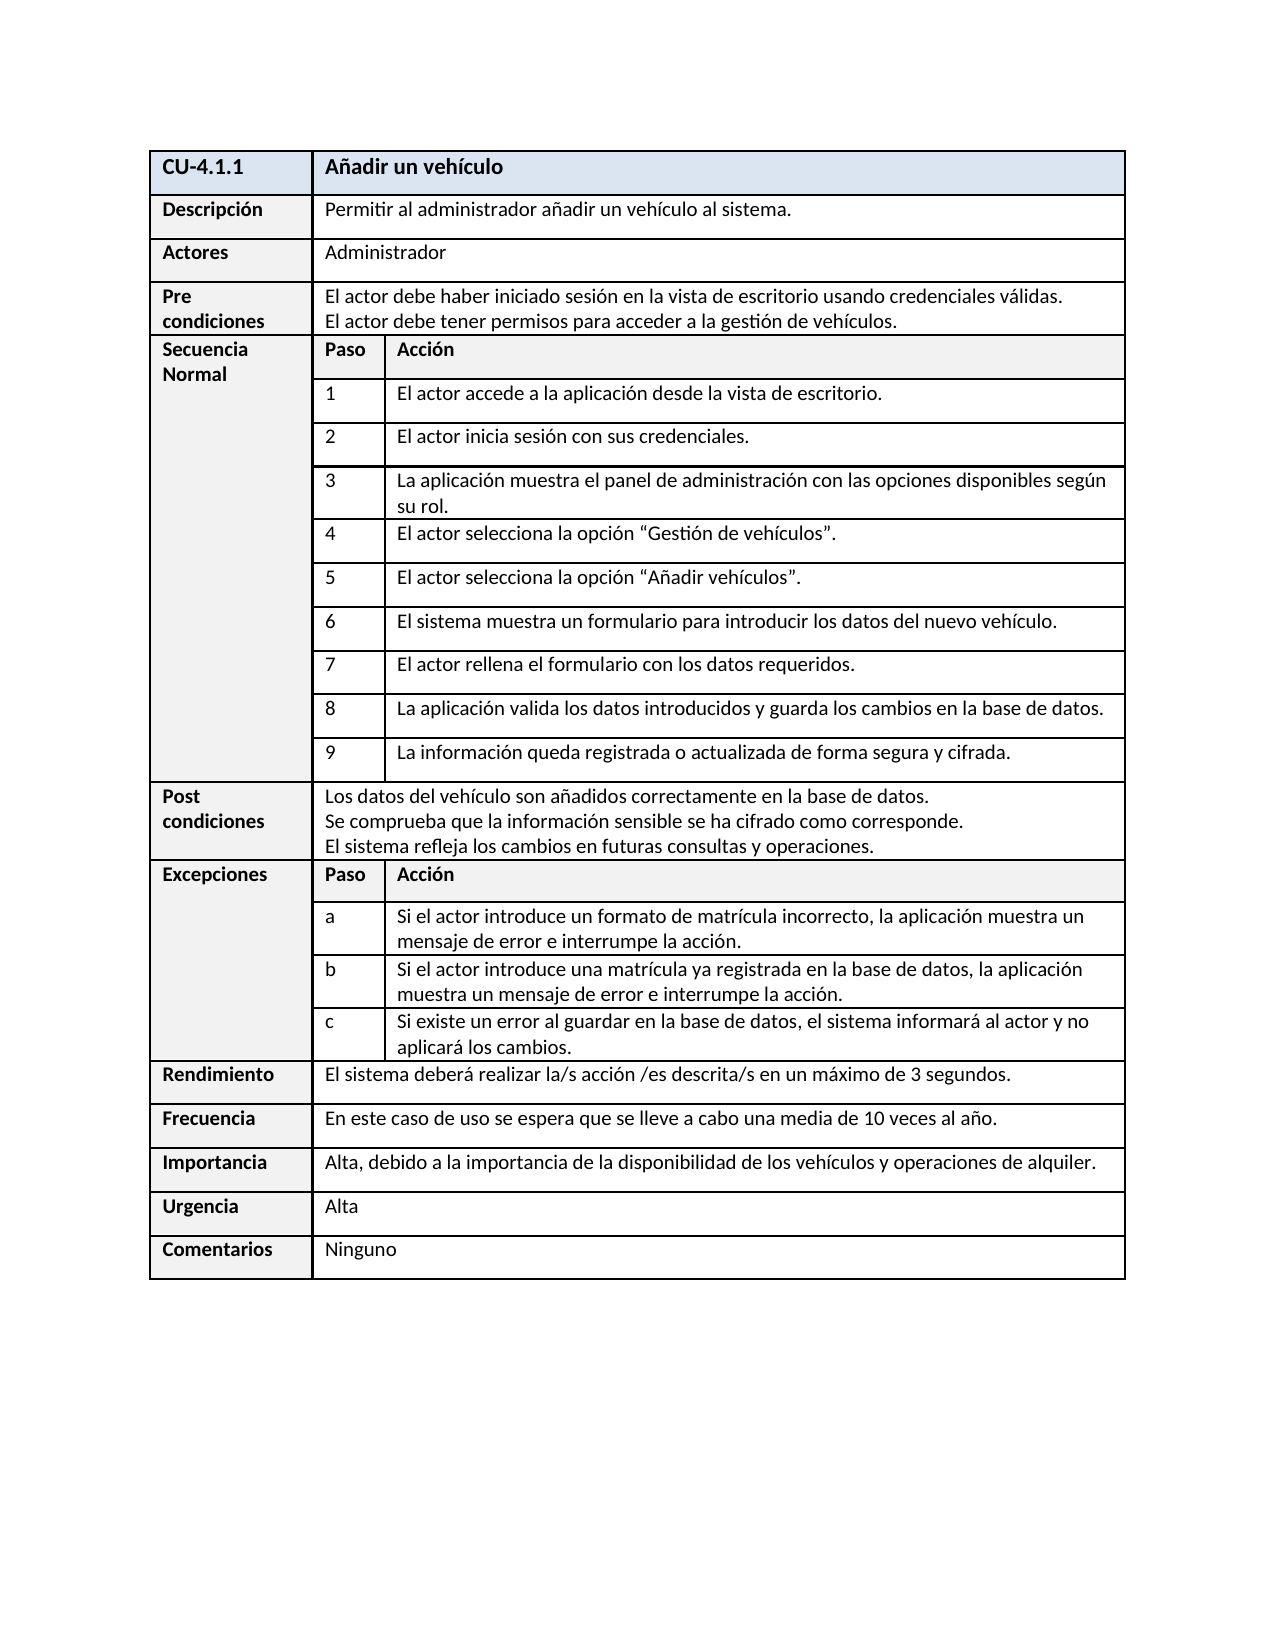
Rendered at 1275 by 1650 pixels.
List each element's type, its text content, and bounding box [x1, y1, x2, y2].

table_cell 9 [314, 739, 384, 781]
table_cell Acción [386, 336, 1124, 378]
table_cell Si el actor introduce un formato de matrícula incorrecto, la aplicación muestra un mensaje de error e interrumpe la acción. [386, 903, 1124, 954]
table_cell Paso [314, 861, 384, 901]
table_cell La información queda registrada o actualizada de forma segura y cifrada. [386, 739, 1124, 781]
table_cell Excepciones [151, 861, 311, 1059]
table_cell b [314, 956, 384, 1007]
table_cell Acción [386, 861, 1124, 901]
table_cell En este caso de uso se espera que se lleve a cabo una media de 10 veces al año. [314, 1105, 1124, 1147]
table_cell El actor rellena el formulario con los datos requeridos. [386, 652, 1124, 693]
table_cell 1 [314, 380, 384, 422]
table_cell 7 [314, 652, 384, 693]
table_cell Permitir al administrador añadir un vehículo al sistema. [314, 196, 1124, 237]
table_cell Descripción [151, 196, 311, 237]
table_cell El actor accede a la aplicación desde la vista de escritorio. [386, 380, 1124, 422]
table_cell El actor inicia sesión con sus credenciales. [386, 424, 1124, 465]
table_cell a [314, 903, 384, 954]
table_cell Rendimiento [151, 1062, 311, 1103]
table_cell Pre condiciones [151, 283, 311, 334]
table_cell Secuencia Normal [151, 336, 311, 781]
table_cell La aplicación valida los datos introducidos y guarda los cambios en la base de datos. [386, 695, 1124, 737]
table_cell Alta [314, 1193, 1124, 1234]
table_cell Urgencia [151, 1193, 311, 1234]
table_cell 8 [314, 695, 384, 737]
table_cell Si existe un error al guardar en la base de datos, el sistema informará al actor y no aplicará los cambios. [386, 1009, 1124, 1059]
table_cell Post condiciones [151, 783, 311, 859]
table_cell 5 [314, 564, 384, 606]
table_cell Alta, debido a la importancia de la disponibilidad de los vehículos y operaciones de alquiler. [314, 1149, 1124, 1191]
table_cell El actor selecciona la opción “Gestión de vehículos”. [386, 520, 1124, 562]
table_cell Ninguno [314, 1237, 1124, 1278]
table_cell 2 [314, 424, 384, 465]
table_cell El actor selecciona la opción “Añadir vehículos”. [386, 564, 1124, 606]
table_header Añadir un vehículo [314, 152, 1124, 194]
table_cell Comentarios [151, 1237, 311, 1278]
table_cell 3 [314, 468, 384, 518]
table_header CU-4.1.1 [151, 152, 311, 194]
table_cell c [314, 1009, 384, 1059]
table_cell Si el actor introduce una matrícula ya registrada en la base de datos, la aplicación muestra un mensaje de error e interrumpe la acción. [386, 956, 1124, 1007]
table_cell Administrador [314, 240, 1124, 281]
table_cell El sistema deberá realizar la/s acción /es descrita/s en un máximo de 3 segundos. [314, 1062, 1124, 1103]
table_cell Actores [151, 240, 311, 281]
table_cell 6 [314, 608, 384, 649]
table_cell El sistema muestra un formulario para introducir los datos del nuevo vehículo. [386, 608, 1124, 649]
table_cell Importancia [151, 1149, 311, 1191]
table_cell 4 [314, 520, 384, 562]
table_cell La aplicación muestra el panel de administración con las opciones disponibles según su rol. [386, 468, 1124, 518]
table_cell Frecuencia [151, 1105, 311, 1147]
table_cell Los datos del vehículo son añadidos correctamente en la base de datos. Se comprueba que la información sensible se ha cifrado como corresponde. El sistema refleja los cambios en futuras consultas y operaciones. [314, 783, 1124, 859]
table_cell Paso [314, 336, 384, 378]
table_cell El actor debe haber iniciado sesión en la vista de escritorio usando credenciales válidas. El actor debe tener permisos para acceder a la gestión de vehículos. [314, 283, 1124, 334]
